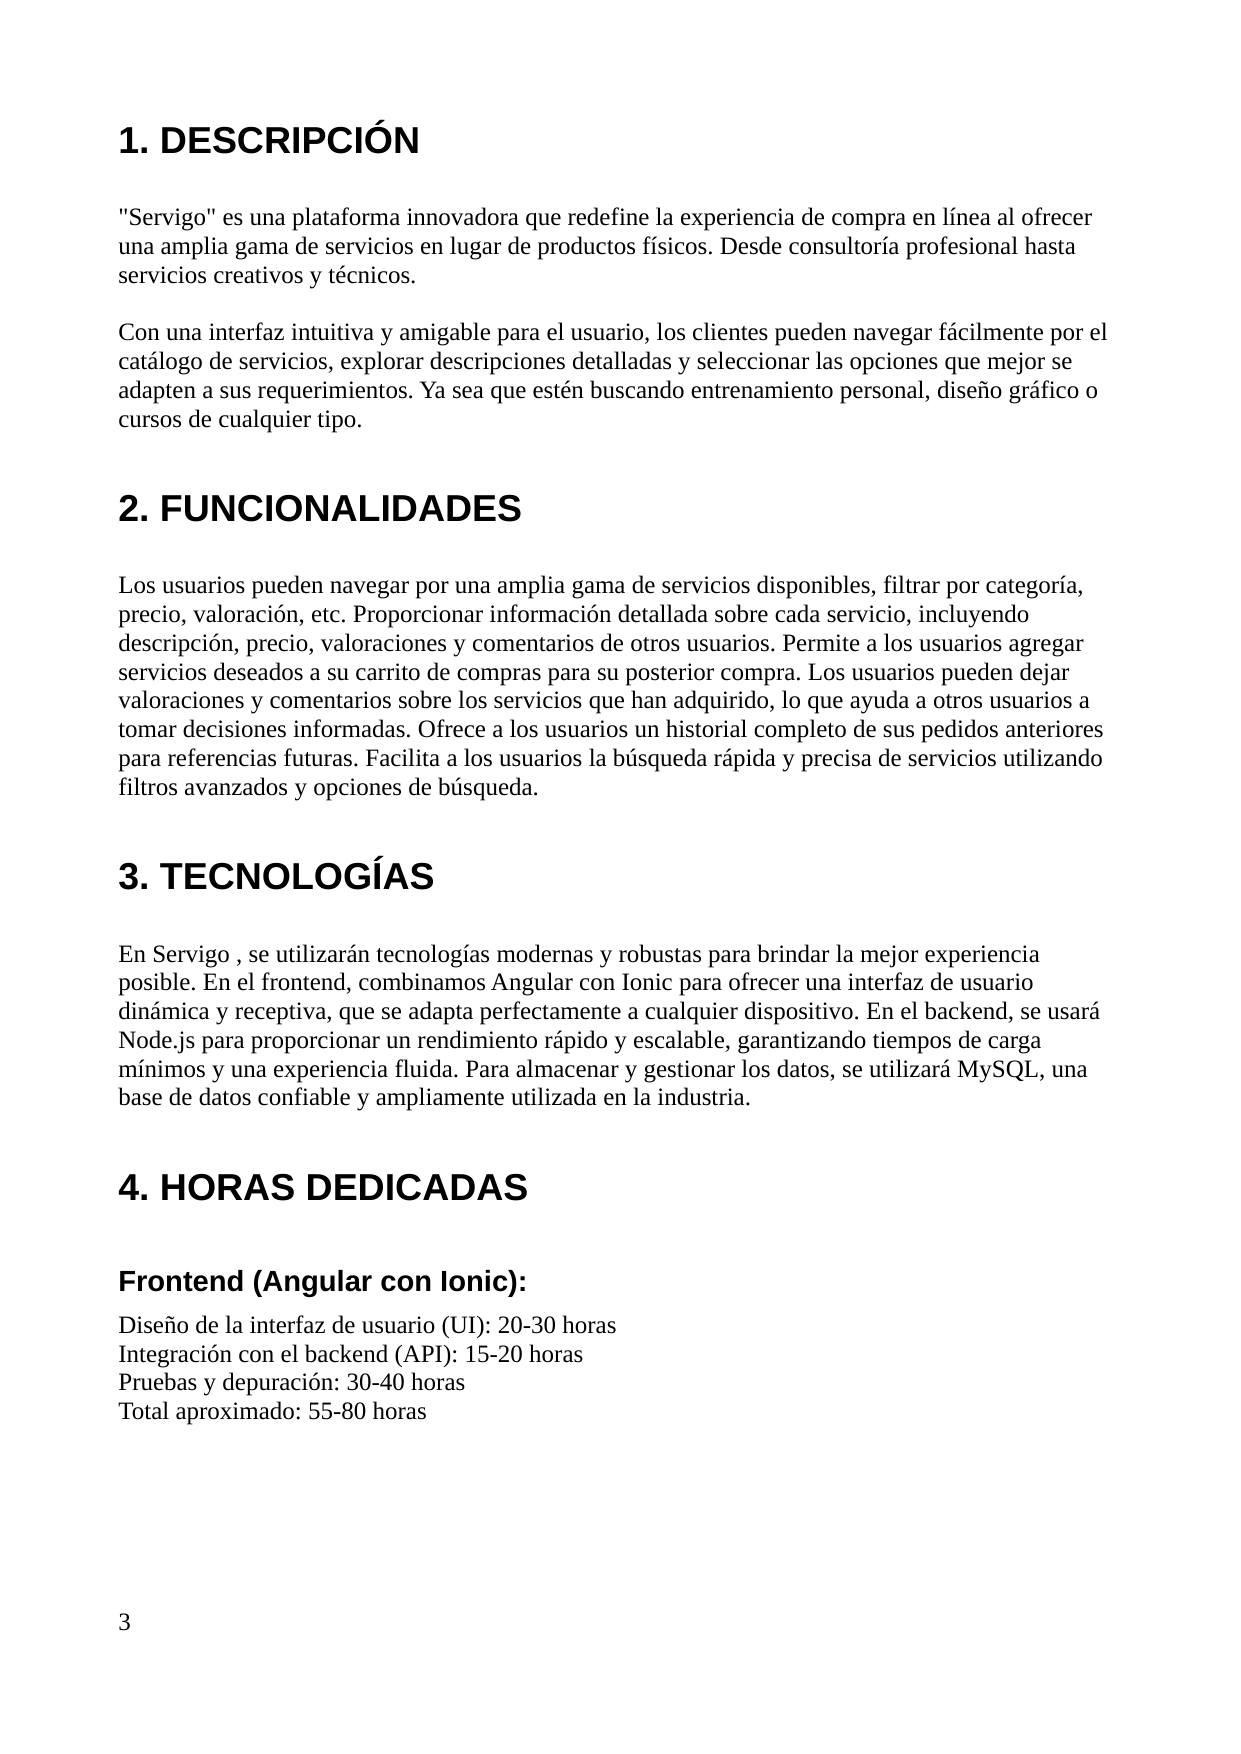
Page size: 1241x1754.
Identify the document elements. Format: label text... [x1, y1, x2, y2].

text Total aproximado: 55-80 horas [118, 1396, 1122, 1425]
text Los usuarios pueden navegar por una amplia gama de servicios disponibles, filtrar por categoría, precio, valoración, etc. Proporcionar información detallada sobre cada servicio, incluyendo descripción, precio, valoraciones y comentarios de otros usuarios. Permite a los usuarios agregar servicios deseados a su carrito de compras para su posterior compra. Los usuarios pueden dejar valoraciones y comentarios sobre los servicios que han adquirido, lo que ayuda a otros usuarios a tomar decisiones informadas. Ofrece a los usuarios un historial completo de sus pedidos anteriores para referencias futuras. Facilita a los usuarios la búsqueda rápida y precisa de servicios utilizando filtros avanzados y opciones de búsqueda. [118, 571, 1122, 801]
text "Servigo" es una plataforma innovadora que redefine la experiencia de compra en línea al ofrecer una amplia gama de servicios en lugar de productos físicos. Desde consultoría profesional hasta servicios creativos y técnicos. [118, 202, 1122, 289]
text En Servigo , se utilizarán tecnologías modernas y robustas para brindar la mejor experiencia posible. En el frontend, combinamos Angular con Ionic para ofrecer una interfaz de usuario dinámica y receptiva, que se adapta perfectamente a cualquier dispositivo. En el backend, se usará Node.js para proporcionar un rendimiento rápido y escalable, garantizando tiempos de carga mínimos y una experiencia fluida. Para almacenar y gestionar los datos, se utilizará MySQL, una base de datos confiable y ampliamente utilizada en la industria. [118, 939, 1122, 1111]
subtitle 2. FUNCIONALIDADES [118, 486, 1122, 529]
text Con una interfaz intuitiva y amigable para el usuario, los clientes pueden navegar fácilmente por el catálogo de servicios, explorar descripciones detalladas y seleccionar las opciones que mejor se adapten a sus requerimientos. Ya sea que estén buscando entrenamiento personal, diseño gráfico o cursos de cualquier tipo. [118, 317, 1122, 432]
subtitle 3. TECNOLOGÍAS [118, 854, 1122, 897]
subtitle Frontend (Angular con Ionic): [118, 1264, 1122, 1297]
text Pruebas y depuración: 30-40 horas [118, 1367, 1122, 1396]
text Diseño de la interfaz de usuario (UI): 20-30 horas [118, 1310, 1122, 1339]
subtitle 1. DESCRIPCIÓN [118, 118, 1122, 161]
subtitle 4. HORAS DEDICADAS [118, 1165, 1122, 1208]
text Integración con el backend (API): 15-20 horas [118, 1339, 1122, 1367]
